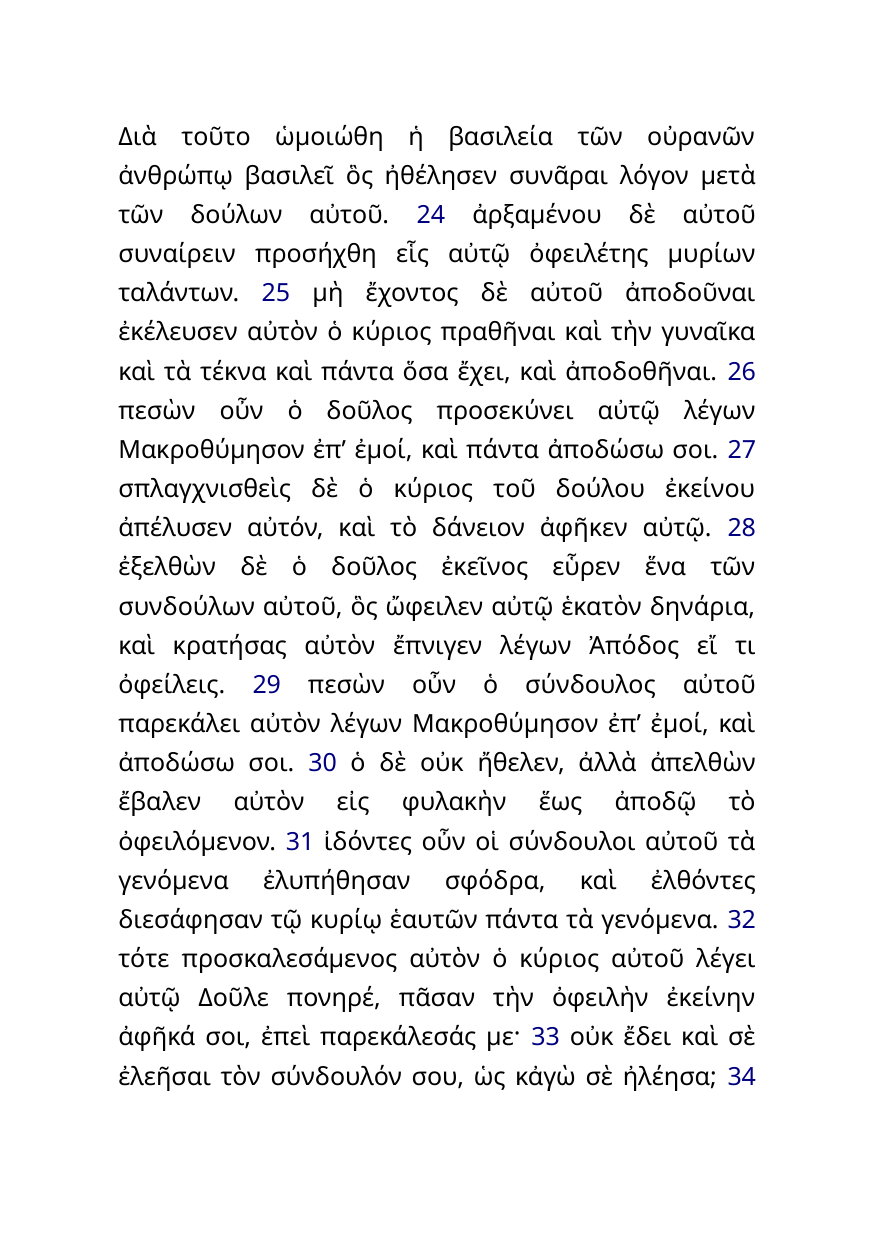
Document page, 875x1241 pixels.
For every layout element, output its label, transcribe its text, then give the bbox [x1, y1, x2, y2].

text Διὰ τοῦτο ὡμοιώθη ἡ βασιλεία τῶν οὐρανῶν ἀνθρώπῳ βασιλεῖ ὃς ἠθέλησεν συνᾶραι λόγον μετὰ τῶν δούλων αὐτοῦ. 24 ἀρξαμένου δὲ αὐτοῦ συναίρειν προσήχθη εἷς αὐτῷ ὀφειλέτης μυρίων ταλάντων. 25 μὴ ἔχοντος δὲ αὐτοῦ ἀποδοῦναι ἐκέλευσεν αὐτὸν ὁ κύριος πραθῆναι καὶ τὴν γυναῖκα καὶ τὰ τέκνα καὶ πάντα ὅσα ἔχει, καὶ ἀποδοθῆναι. 26 πεσὼν οὖν ὁ δοῦλος προσεκύνει αὐτῷ λέγων Μακροθύμησον ἐπ’ ἐμοί, καὶ πάντα ἀποδώσω σοι. 27 σπλαγχνισθεὶς δὲ ὁ κύριος τοῦ δούλου ἐκείνου ἀπέλυσεν αὐτόν, καὶ τὸ δάνειον ἀφῆκεν αὐτῷ. 28 ἐξελθὼν δὲ ὁ δοῦλος ἐκεῖνος εὗρεν ἕνα τῶν συνδούλων αὐτοῦ, ὃς ὤφειλεν αὐτῷ ἑκατὸν δηνάρια, καὶ κρατήσας αὐτὸν ἔπνιγεν λέγων Ἀπόδος εἴ τι ὀφείλεις. 29 πεσὼν οὖν ὁ σύνδουλος αὐτοῦ παρεκάλει αὐτὸν λέγων Μακροθύμησον ἐπ’ ἐμοί, καὶ ἀποδώσω σοι. 30 ὁ δὲ οὐκ ἤθελεν, ἀλλὰ ἀπελθὼν ἔβαλεν αὐτὸν εἰς φυλακὴν ἕως ἀποδῷ τὸ ὀφειλόμενον. 31 ἰδόντες οὖν οἱ σύνδουλοι αὐτοῦ τὰ γενόμενα ἐλυπήθησαν σφόδρα, καὶ ἐλθόντες διεσάφησαν τῷ κυρίῳ ἑαυτῶν πάντα τὰ γενόμενα. 32 τότε προσκαλεσάμενος αὐτὸν ὁ κύριος αὐτοῦ λέγει αὐτῷ Δοῦλε πονηρέ, πᾶσαν τὴν ὀφειλὴν ἐκείνην ἀφῆκά σοι, ἐπεὶ παρεκάλεσάς με· 33 οὐκ ἔδει καὶ σὲ ἐλεῆσαι τὸν σύνδουλόν σου, ὡς κἀγὼ σὲ ἠλέησα; 34 [118, 118, 756, 1092]
